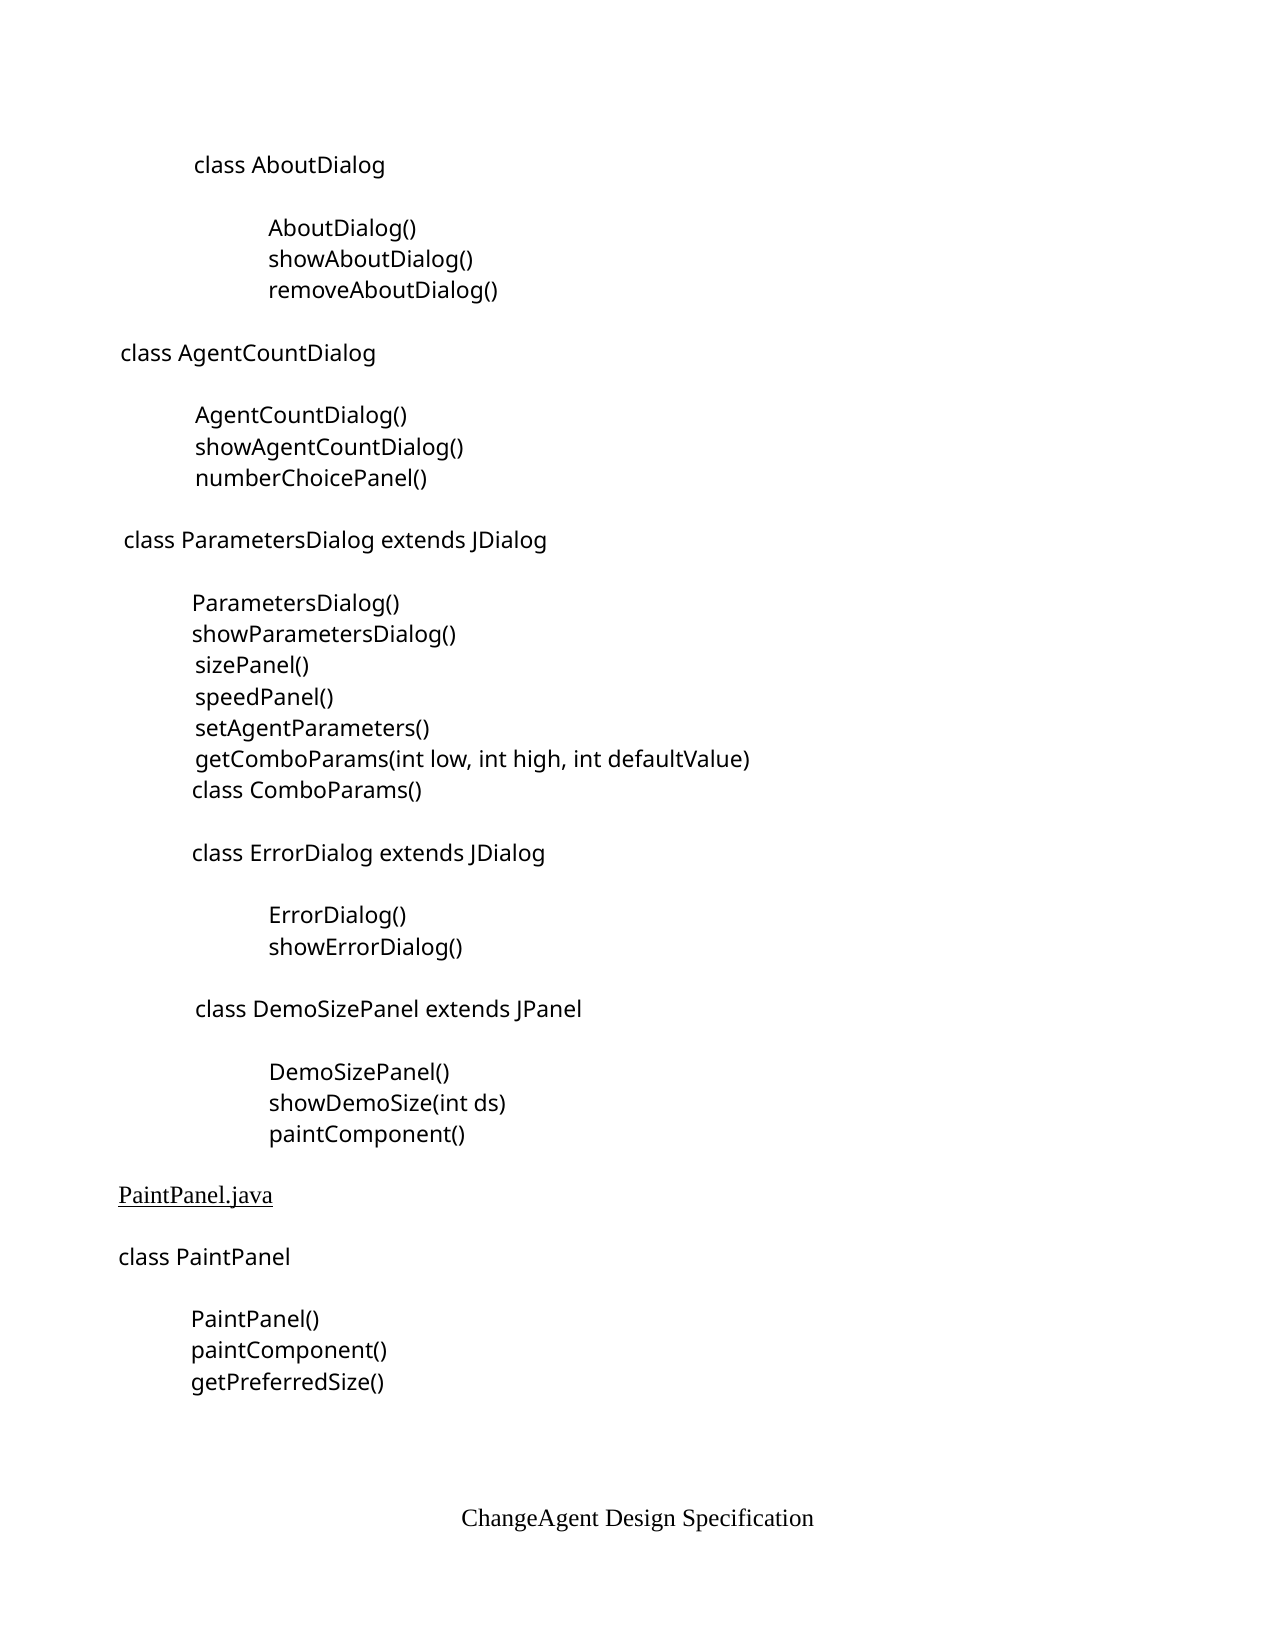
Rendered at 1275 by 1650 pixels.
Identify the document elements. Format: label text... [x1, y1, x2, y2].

text ParametersDialog() [192, 587, 1157, 618]
text PaintPanel() [191, 1303, 1157, 1334]
text AgentCountDialog() [195, 399, 1157, 431]
text paintComponent() [195, 1118, 1157, 1149]
text showAboutDialog() [268, 243, 1157, 274]
text getPreferredSize() [191, 1366, 1157, 1397]
text class ParametersDialog extends JDialog [123, 524, 1157, 556]
text showErrorDialog() [268, 931, 1157, 962]
text speedPanel() [195, 681, 1157, 712]
text class AgentCountDialog [120, 337, 1157, 368]
text showAgentCountDialog() [195, 431, 1157, 462]
text class PaintPanel [118, 1241, 1157, 1272]
text class ErrorDialog extends JDialog [192, 837, 1157, 868]
text class AboutDialog [194, 149, 1157, 181]
text class ComboParams() [192, 774, 1157, 806]
text class DemoSizePanel extends JPanel [195, 993, 1157, 1024]
text showParametersDialog() [192, 618, 1157, 649]
text showDemoSize(int ds) [195, 1087, 1157, 1118]
text AboutDialog() [268, 212, 1157, 243]
text paintComponent() [191, 1334, 1157, 1366]
text getComboParams(int low, int high, int defaultValue) [195, 743, 1157, 774]
text ErrorDialog() [268, 899, 1157, 931]
text DemoSizePanel() [195, 1056, 1157, 1087]
text setAgentParameters() [195, 712, 1157, 743]
text numberChoicePanel() [195, 462, 1157, 493]
text sizePanel() [195, 649, 1157, 681]
text removeAboutDialog() [268, 274, 1157, 306]
text PaintPanel.java [118, 1181, 1157, 1209]
